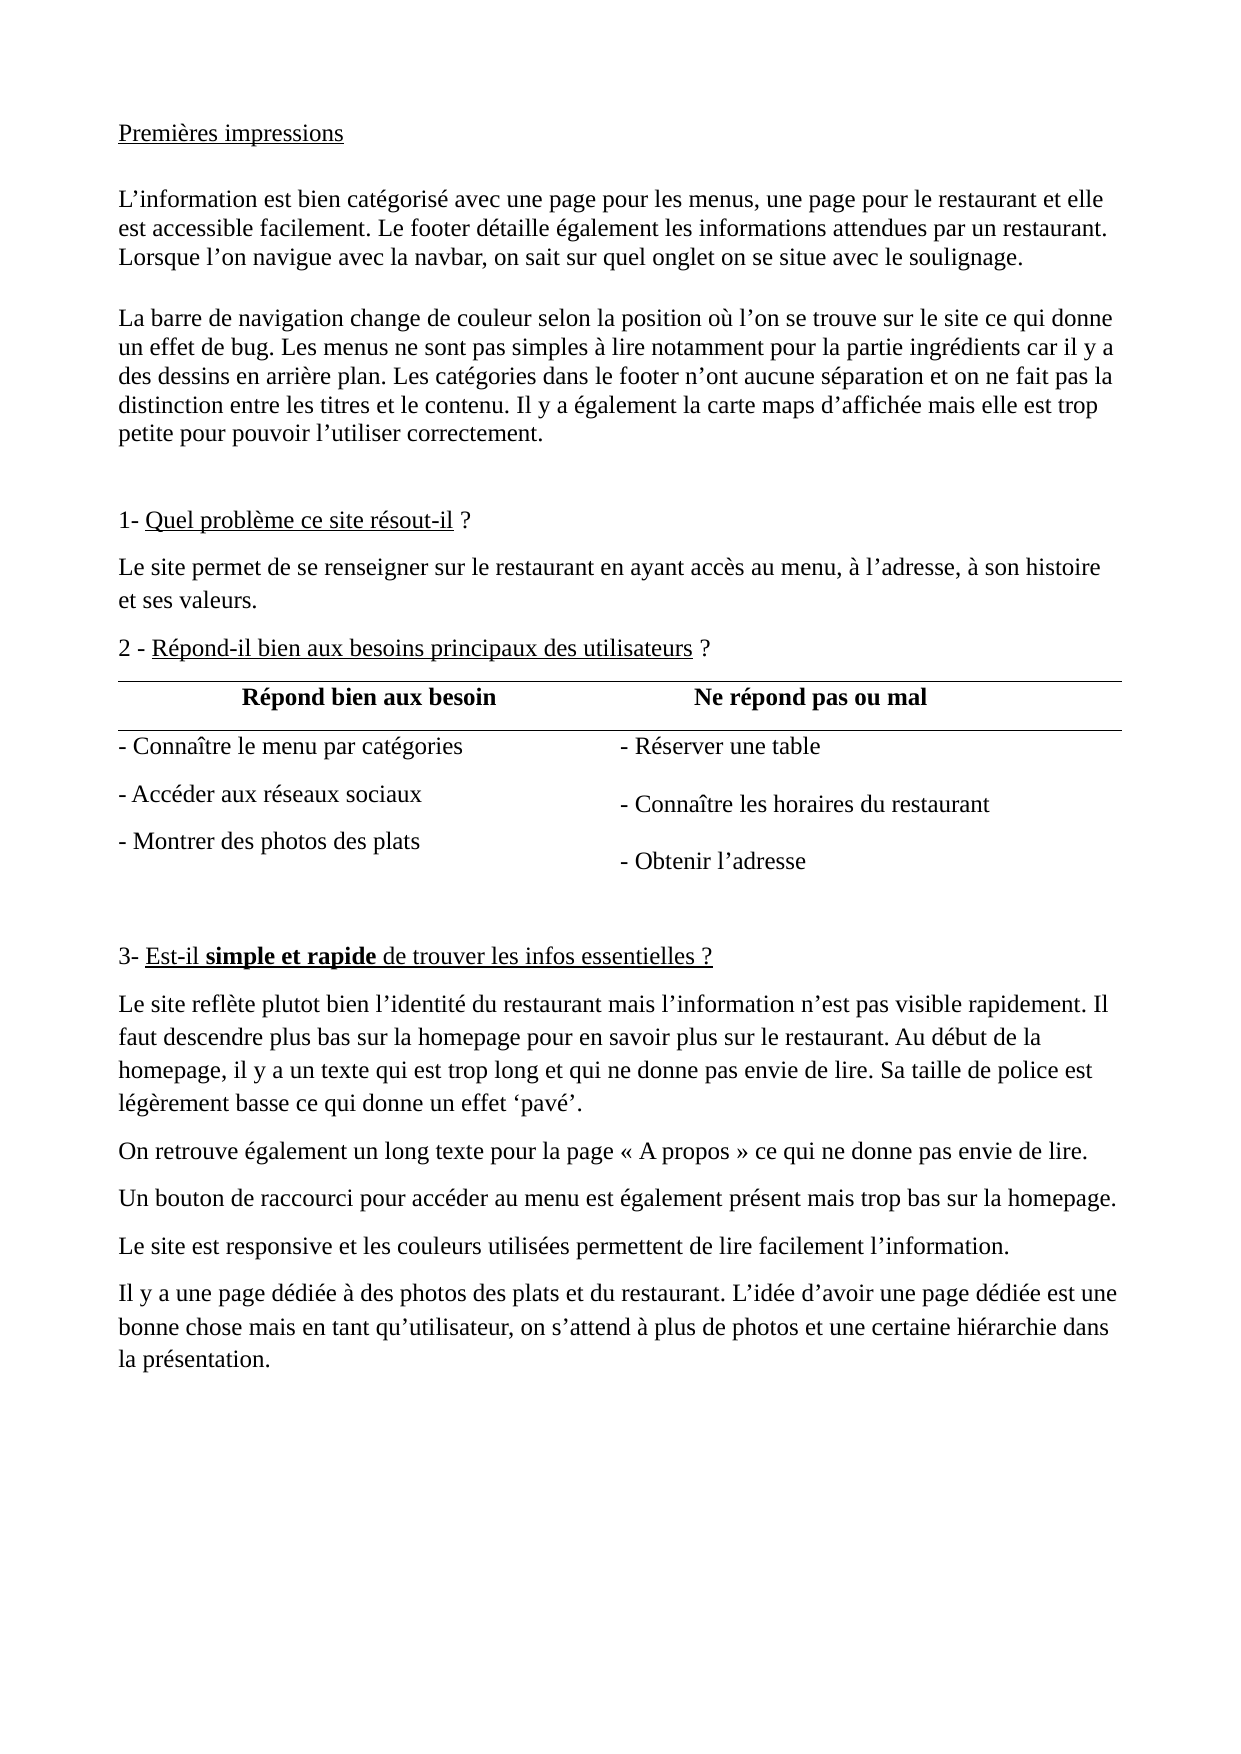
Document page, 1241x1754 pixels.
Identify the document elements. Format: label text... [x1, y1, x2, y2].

text Premières impressions [118, 118, 1122, 147]
text 3- Est-il simple et rapide de trouver les infos essentielles ? [118, 941, 1122, 970]
text Il y a une page dédiée à des photos des plats et du restaurant. L’idée d’avoir une page dédiée est une bonne chose mais en tant qu’utilisateur, on s’attend à plus de photos et une certaine hiérarchie dans la présentation. [118, 1278, 1122, 1373]
table_header Répond bien aux besoin [118, 682, 620, 730]
table_header - Réserver une table - Connaître les horaires du restaurant - Obtenir l’adresse [620, 731, 1122, 894]
text Le site permet de se renseigner sur le restaurant en ayant accès au menu, à l’adresse, à son histoire et ses valeurs. [118, 552, 1122, 614]
text L’information est bien catégorisé avec une page pour les menus, une page pour le restaurant et elle est accessible facilement. Le footer détaille également les informations attendues par un restaurant. Lorsque l’on navigue avec la navbar, on sait sur quel onglet on se situe avec le soulignage. [118, 184, 1122, 270]
text Le site reflète plutot bien l’identité du restaurant mais l’information n’est pas visible rapidement. Il faut descendre plus bas sur la homepage pour en savoir plus sur le restaurant. Au début de la homepage, il y a un texte qui est trop long et qui ne donne pas envie de lire. Sa taille de police est légèrement basse ce qui donne un effet ‘pavé’. [118, 989, 1122, 1117]
text 2 - Répond-il bien aux besoins principaux des utilisateurs ? [118, 633, 1122, 662]
text La barre de navigation change de couleur selon la position où l’on se trouve sur le site ce qui donne un effet de bug. Les menus ne sont pas simples à lire notamment pour la partie ingrédients car il y a des dessins en arrière plan. Les catégories dans le footer n’ont aucune séparation et on ne fait pas la distinction entre les titres et le contenu. Il y a également la carte maps d’affichée mais elle est trop petite pour pouvoir l’utiliser correctement. [118, 303, 1122, 447]
text 1- Quel problème ce site résout-il ? [118, 505, 1122, 533]
table_header Ne répond pas ou mal [620, 682, 1122, 730]
text Le site est responsive et les couleurs utilisées permettent de lire facilement l’information. [118, 1231, 1122, 1260]
text On retrouve également un long texte pour la page « A propos » ce qui ne donne pas envie de lire. [118, 1136, 1122, 1164]
text Un bouton de raccourci pour accéder au menu est également présent mais trop bas sur la homepage. [118, 1183, 1122, 1212]
table_header - Connaître le menu par catégories - Accéder aux réseaux sociaux - Montrer des photos des plats [118, 731, 620, 894]
